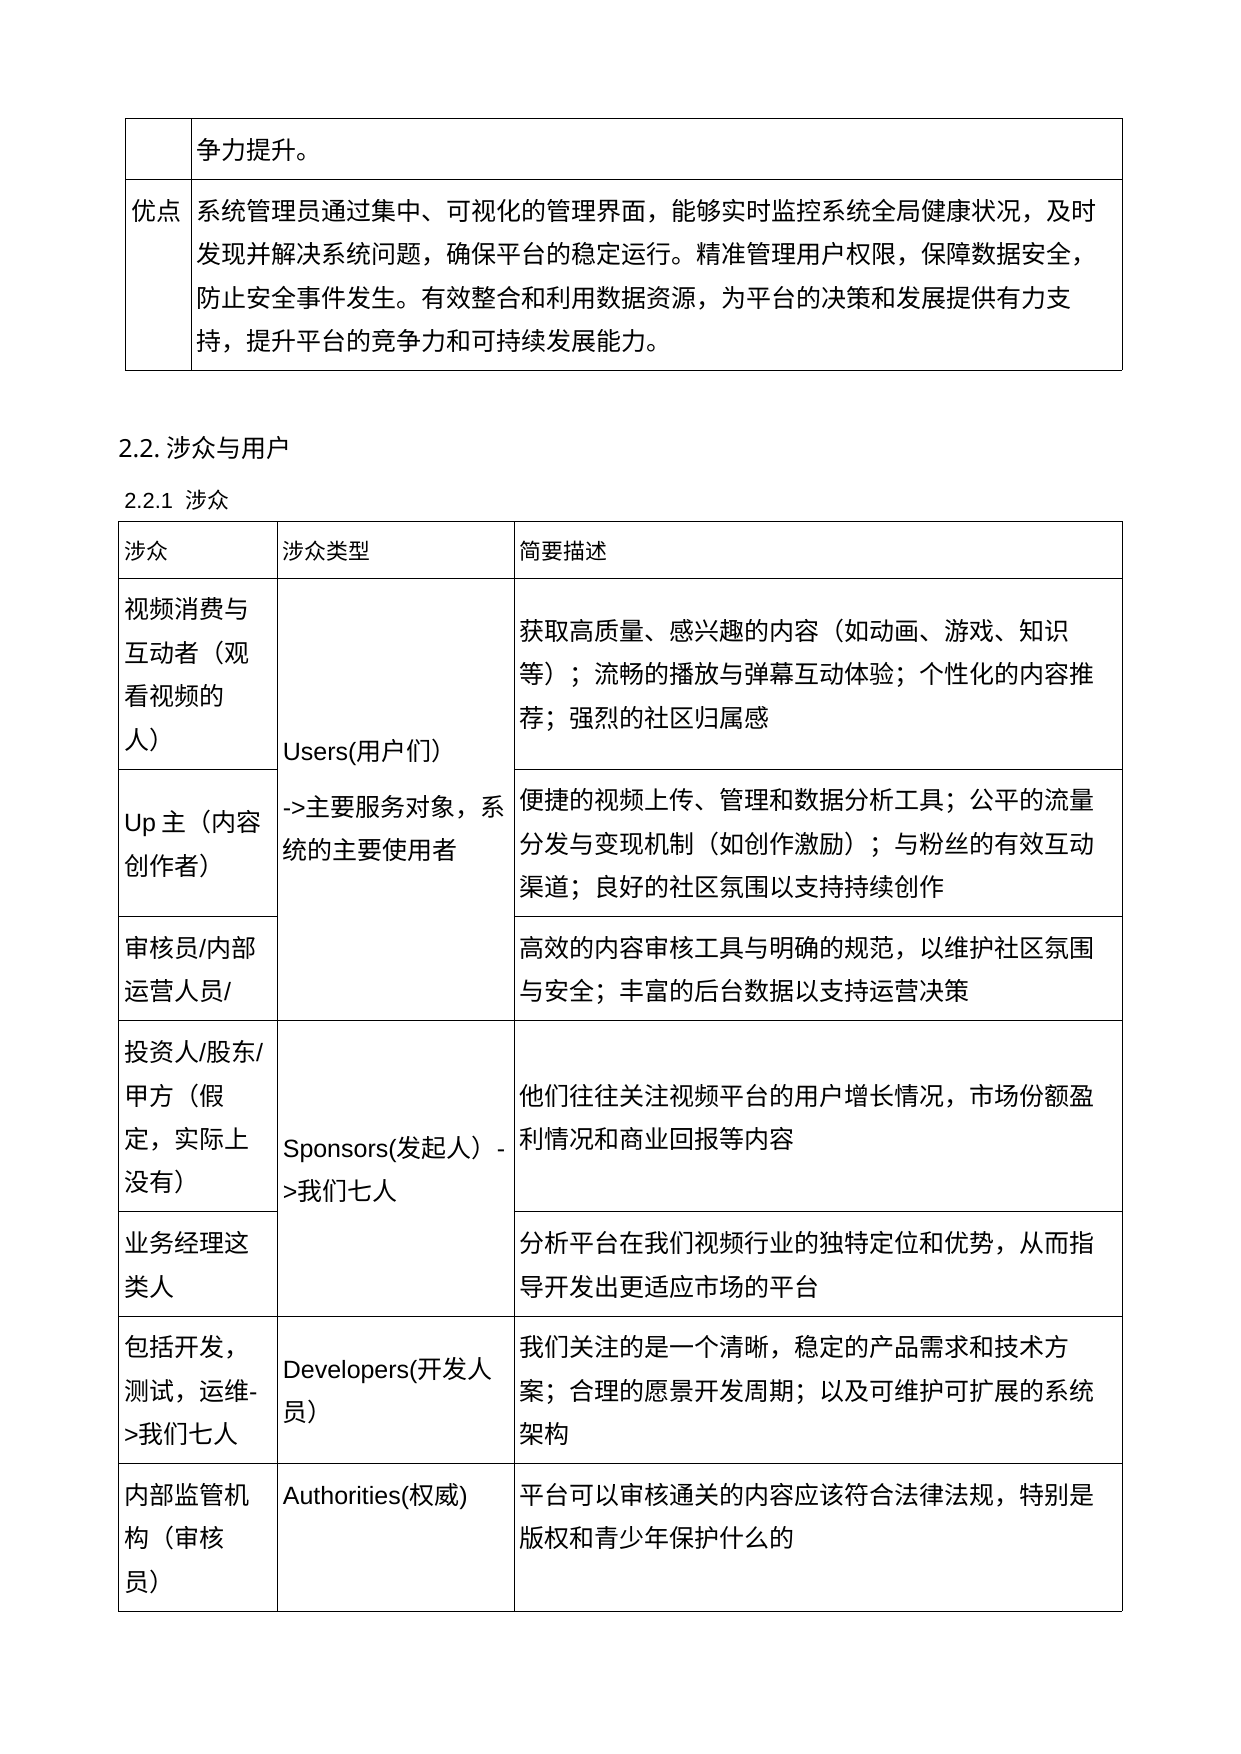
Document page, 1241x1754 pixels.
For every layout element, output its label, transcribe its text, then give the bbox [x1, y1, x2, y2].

subtitle 涉众 [118, 483, 1122, 515]
table_cell 视频消费与互动者（观看视频的人） [119, 579, 277, 768]
subtitle 涉众与用户 [118, 428, 1122, 464]
table_cell Developers(开发人员） [278, 1317, 514, 1463]
table_cell Up主（内容创作者） [119, 770, 277, 916]
table_cell 分析平台在我们视频行业的独特定位和优势，从而指导开发出更适应市场的平台 [515, 1212, 1122, 1316]
table_cell 平台可以审核通关的内容应该符合法律法规，特别是版权和青少年保护什么的 [515, 1464, 1122, 1611]
table_cell 优点 [126, 180, 191, 370]
table_cell 获取高质量、感兴趣的内容（如动画、游戏、知识等）；流畅的播放与弹幕互动体验；个性化的内容推荐；强烈的社区归属感 [515, 579, 1122, 768]
table_cell 内部监管机构（审核员） [119, 1464, 277, 1611]
table_header 涉众 [119, 522, 277, 577]
table_cell Sponsors(发起人）->我们七人 [278, 1021, 514, 1316]
table_cell 高效的内容审核工具与明确的规范，以维护社区氛围与安全；丰富的后台数据以支持运营决策 [515, 917, 1122, 1020]
table_cell [126, 119, 191, 179]
table_cell 我们关注的是一个清晰，稳定的产品需求和技术方案；合理的愿景开发周期；以及可维护可扩展的系统架构 [515, 1317, 1122, 1463]
table_cell 审核员/内部运营人员/ [119, 917, 277, 1020]
table_cell 业务经理这类人 [119, 1212, 277, 1316]
table_cell Authorities(权威) [278, 1464, 514, 1611]
table_cell 系统管理员通过集中、可视化的管理界面，能够实时监控系统全局健康状况，及时发现并解决系统问题，确保平台的稳定运行。精准管理用户权限，保障数据安全，防止安全事件发生。有效整合和利用数据资源，为平台的决策和发展提供有力支持，提升平台的竞争力和可持续发展能力。 [192, 180, 1122, 370]
table_cell 争力提升。 [192, 119, 1122, 179]
table_header 简要描述 [515, 522, 1122, 577]
table_header 涉众类型 [278, 522, 514, 577]
table_cell 他们往往关注视频平台的用户增长情况，市场份额盈利情况和商业回报等内容 [515, 1021, 1122, 1211]
table_cell Users(用户们） ->主要服务对象，系统的主要使用者 [278, 579, 514, 1020]
table_cell 投资人/股东/甲方（假定，实际上没有） [119, 1021, 277, 1211]
table_cell 包括开发，测试，运维->我们七人 [119, 1317, 277, 1463]
table_cell 便捷的视频上传、管理和数据分析工具；公平的流量分发与变现机制（如创作激励）；与粉丝的有效互动渠道；良好的社区氛围以支持持续创作 [515, 770, 1122, 916]
